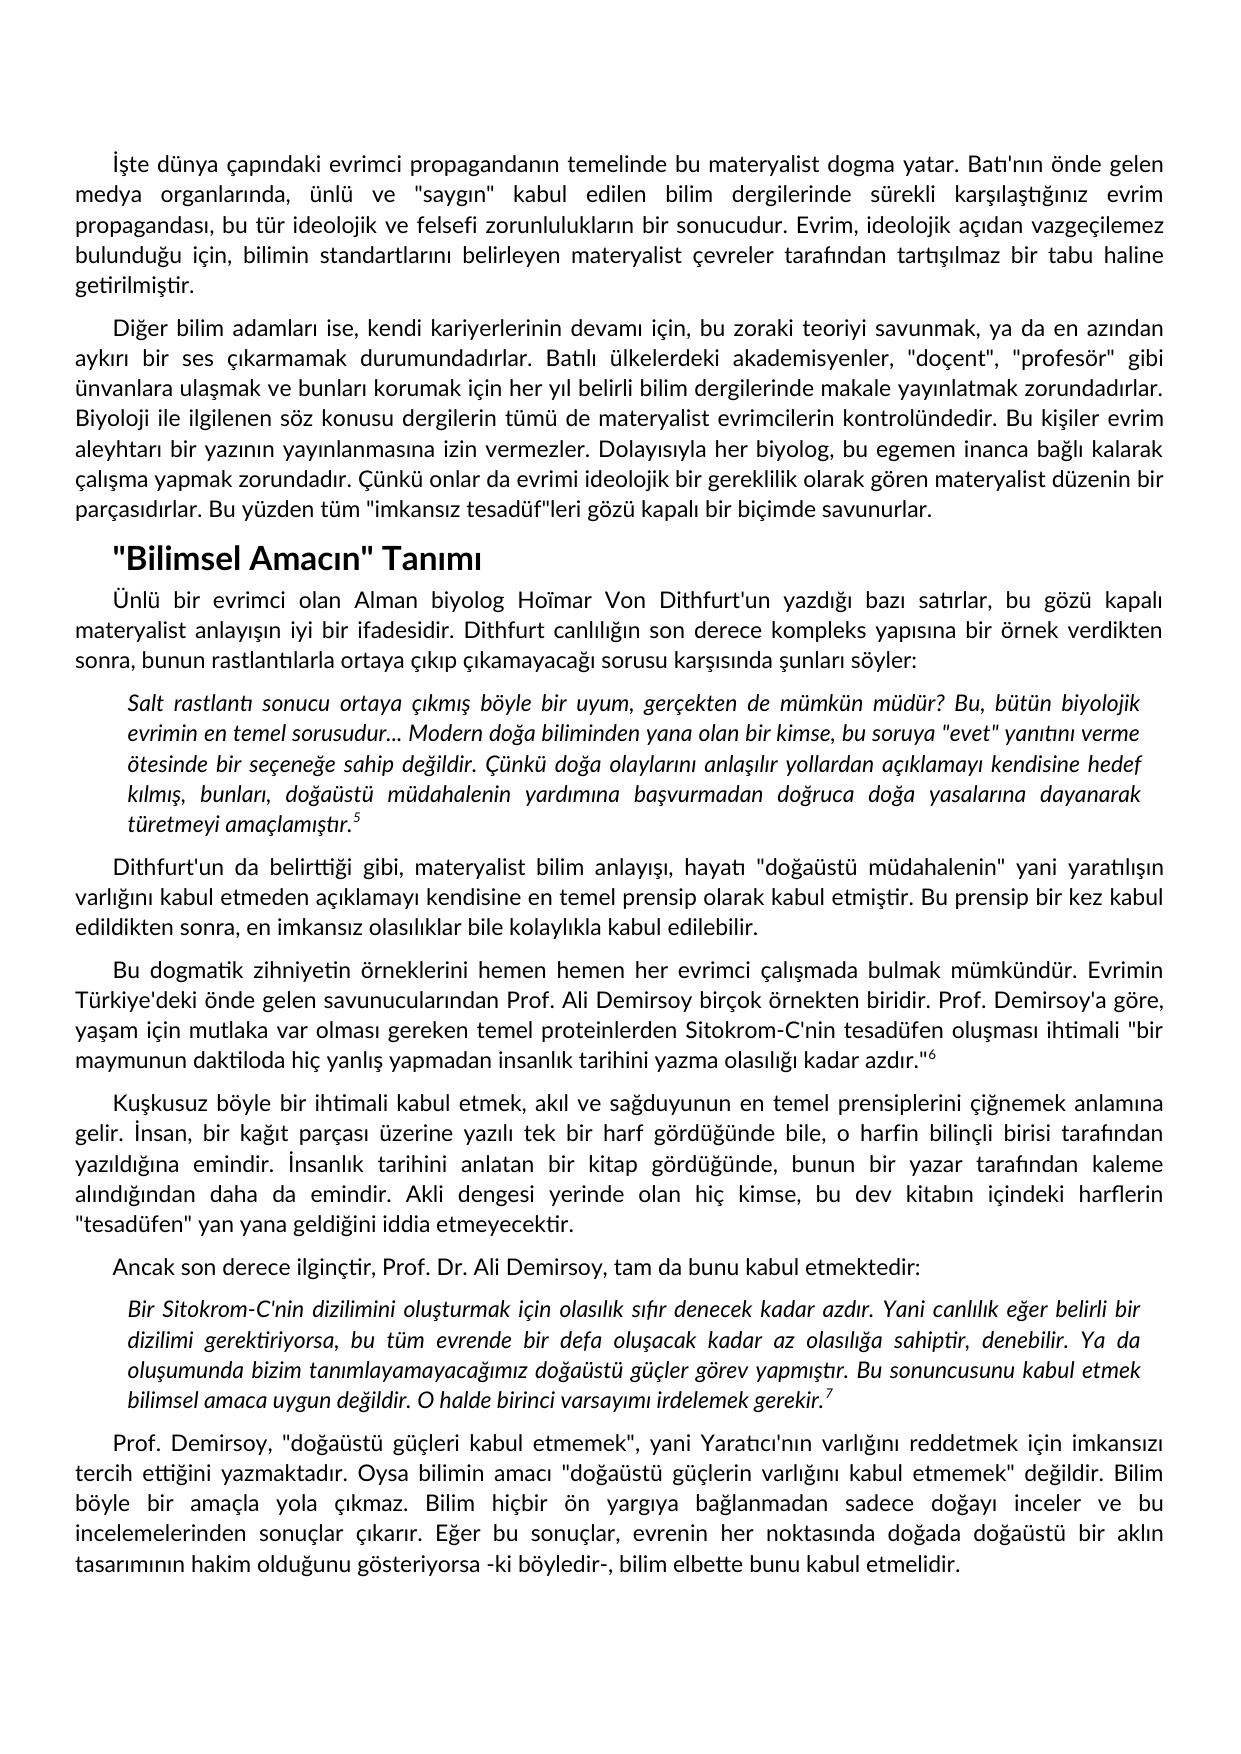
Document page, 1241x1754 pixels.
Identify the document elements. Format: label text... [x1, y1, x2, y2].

text Prof. Demirsoy, "doğaüstü güçleri kabul etmemek", yani Yaratıcı'nın varlığını reddetmek için imkansızı tercih ettiğini yazmaktadır. Oysa bilimin amacı "doğaüstü güçlerin varlığını kabul etmemek" değildir. Bilim böyle bir amaçla yola çıkmaz. Bilim hiçbir ön yargıya bağlanmadan sadece doğayı inceler ve bu incelemelerinden sonuçlar çıkarır. Eğer bu sonuçlar, evrenin her noktasında doğada doğaüstü bir aklın tasarımının hakim olduğunu gösteriyorsa -ki böyledir-, bilim elbette bunu kabul etmelidir. [75, 1428, 1165, 1577]
text Ünlü bir evrimci olan Alman biyolog Hoïmar Von Dithfurt'un yazdığı bazı satırlar, bu gözü kapalı materyalist anlayışın iyi bir ifadesidir. Dithfurt canlılığın son derece kompleks yapısına bir örnek verdikten sonra, bunun rastlantılarla ortaya çıkıp çıkamayacağı sorusu karşısında şunları söyler: [75, 586, 1165, 674]
text Bir Sitokrom-C'nin dizilimini oluşturmak için olasılık sıfır denecek kadar azdır. Yani canlılık eğer belirli bir dizilimi gerektiriyorsa, bu tüm evrende bir defa oluşacak kadar az olasılığa sahiptir, denebilir. Ya da oluşumunda bizim tanımlayamayacağımız doğaüstü güçler görev yapmıştır. Bu sonuncusunu kabul etmek bilimsel amaca uygun değildir. O halde birinci varsayımı irdelemek gerekir.7 [127, 1295, 1143, 1413]
text Diğer bilim adamları ise, kendi kariyerlerinin devamı için, bu zoraki teoriyi savunmak, ya da en azından aykırı bir ses çıkarmamak durumundadırlar. Batılı ülkelerdeki akademisyenler, "doçent", "profesör" gibi ünvanlara ulaşmak ve bunları korumak için her yıl belirli bilim dergilerinde makale yayınlatmak zorundadırlar. Biyoloji ile ilgilenen söz konusu dergilerin tümü de materyalist evrimcilerin kontrolündedir. Bu kişiler evrim aleyhtarı bir yazının yayınlanmasına izin vermezler. Dolayısıyla her biyolog, bu egemen inanca bağlı kalarak çalışma yapmak zorundadır. Çünkü onlar da evrimi ideolojik bir gereklilik olarak gören materyalist düzenin bir parçasıdırlar. Bu yüzden tüm "imkansız tesadüf"leri gözü kapalı bir biçimde savunurlar. [75, 313, 1165, 522]
text Dithfurt'un da belirttiği gibi, materyalist bilim anlayışı, hayatı "doğaüstü müdahalenin" yani yaratılışın varlığını kabul etmeden açıklamayı kendisine en temel prensip olarak kabul etmiştir. Bu prensip bir kez kabul edildikten sonra, en imkansız olasılıklar bile kolaylıkla kabul edilebilir. [75, 852, 1165, 940]
text Ancak son derece ilginçtir, Prof. Dr. Ali Demirsoy, tam da bunu kabul etmektedir: [75, 1252, 1165, 1280]
text Kuşkusuz böyle bir ihtimali kabul etmek, akıl ve sağduyunun en temel prensiplerini çiğnemek anlamına gelir. İnsan, bir kağıt parçası üzerine yazılı tek bir harf gördüğünde bile, o harfin bilinçli birisi tarafından yazıldığına emindir. İnsanlık tarihini anlatan bir kitap gördüğünde, bunun bir yazar tarafından kaleme alındığından daha da emindir. Akli dengesi yerinde olan hiç kimse, bu dev kitabın içindeki harflerin "tesadüfen" yan yana geldiğini iddia etmeyecektir. [75, 1089, 1165, 1237]
text Salt rastlantı sonucu ortaya çıkmış böyle bir uyum, gerçekten de mümkün müdür? Bu, bütün biyolojik evrimin en temel sorusudur... Modern doğa biliminden yana olan bir kimse, bu soruya "evet" yanıtını verme ötesinde bir seçeneğe sahip değildir. Çünkü doğa olaylarını anlaşılır yollardan açıklamayı kendisine hedef kılmış, bunları, doğaüstü müdahalenin yardımına başvurmadan doğruca doğa yasalarına dayanarak türetmeyi amaçlamıştır.5 [127, 689, 1143, 837]
subtitle "Bilimsel Amacın" Tanımı [112, 537, 1165, 577]
text Bu dogmatik zihniyetin örneklerini hemen hemen her evrimci çalışmada bulmak mümkündür. Evrimin Türkiye'deki önde gelen savunucularından Prof. Ali Demirsoy birçok örnekten biridir. Prof. Demirsoy'a göre, yaşam için mutlaka var olması gereken temel proteinlerden Sitokrom-C'nin tesadüfen oluşması ihtimali "bir maymunun daktiloda hiç yanlış yapmadan insanlık tarihini yazma olasılığı kadar azdır."6 [75, 956, 1165, 1074]
text İşte dünya çapındaki evrimci propagandanın temelinde bu materyalist dogma yatar. Batı'nın önde gelen medya organlarında, ünlü ve "saygın" kabul edilen bilim dergilerinde sürekli karşılaştığınız evrim propagandası, bu tür ideolojik ve felsefi zorunlulukların bir sonucudur. Evrim, ideolojik açıdan vazgeçilemez bulunduğu için, bilimin standartlarını belirleyen materyalist çevreler tarafından tartışılmaz bir tabu haline getirilmiştir. [75, 150, 1165, 298]
